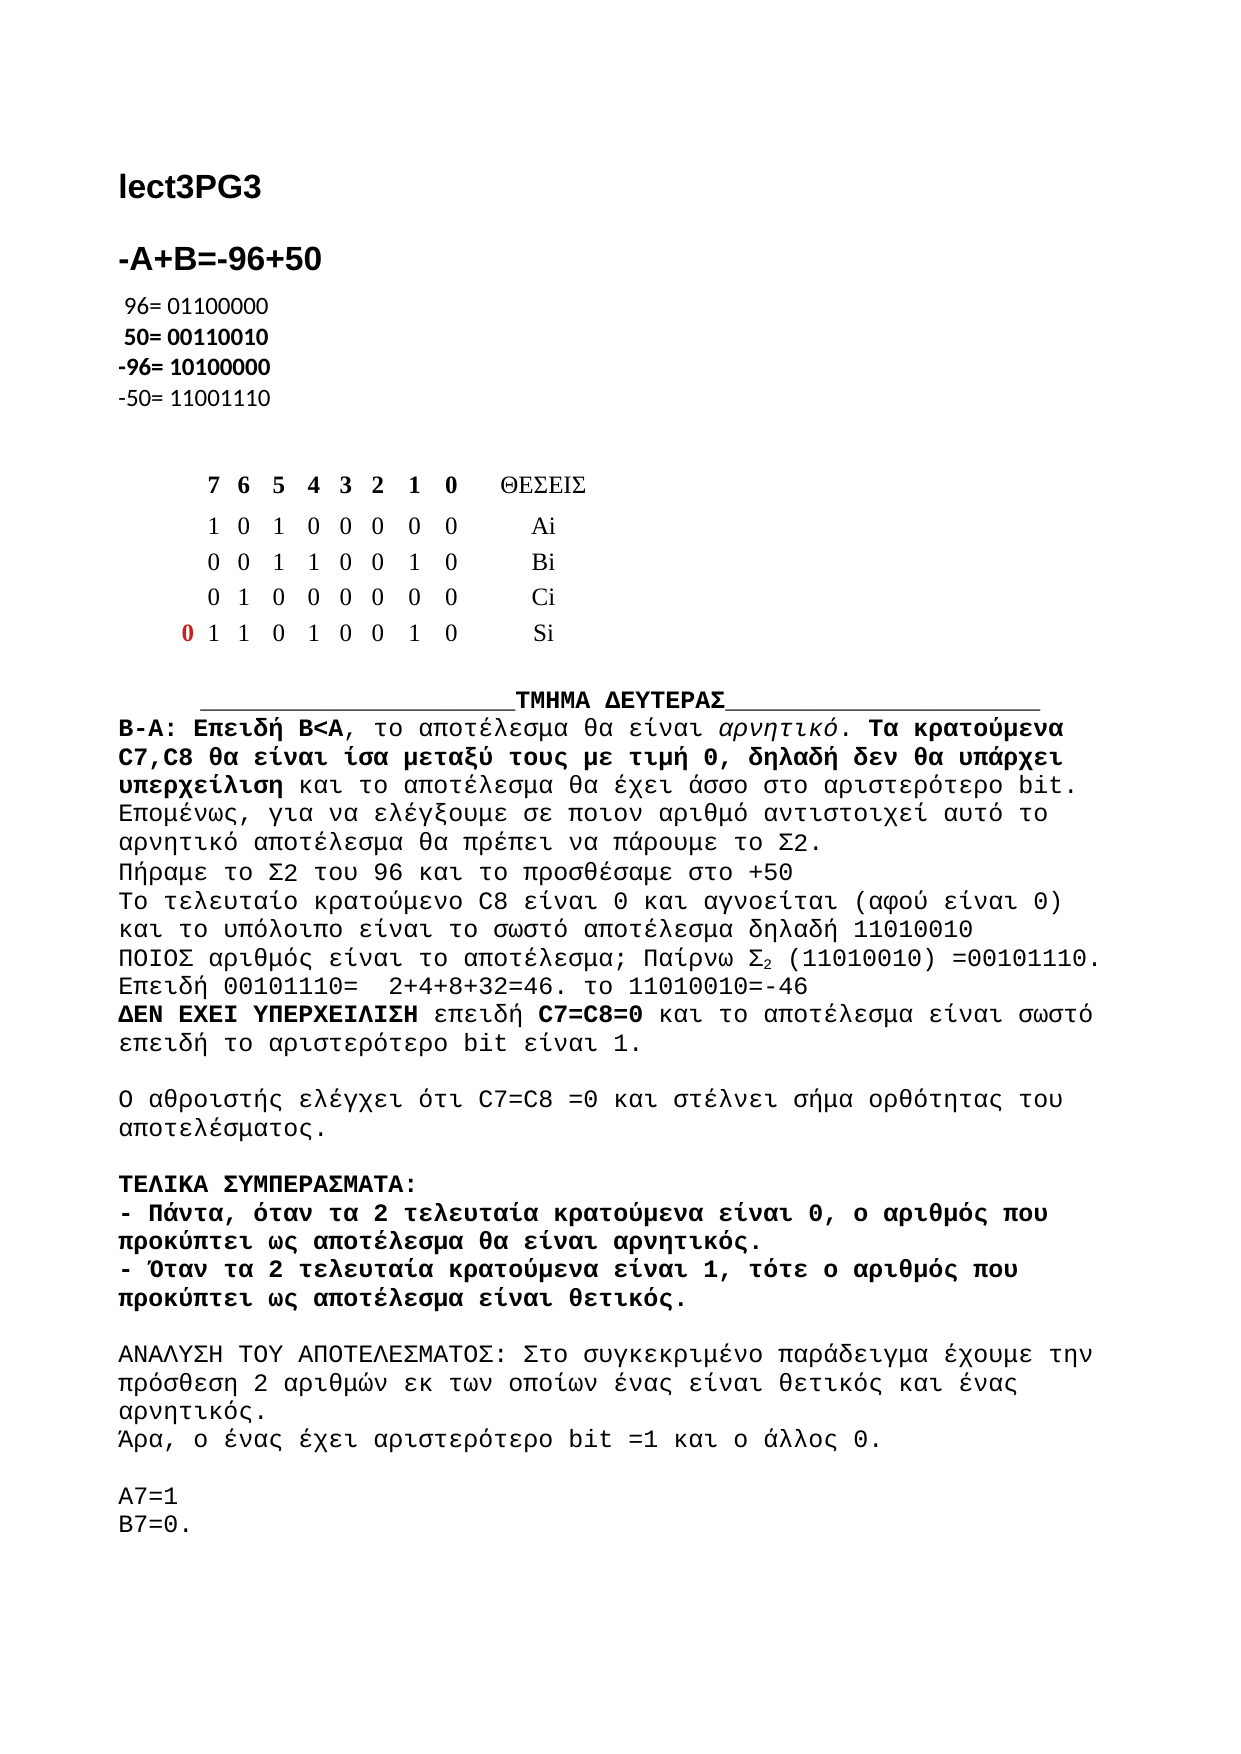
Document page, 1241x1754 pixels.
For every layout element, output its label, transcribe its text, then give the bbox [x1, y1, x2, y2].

text 96= 01100000 [118, 290, 1122, 321]
table_cell 1 [227, 582, 261, 618]
text ΠΟΙΟΣ αριθμός είναι το αποτέλεσμα; Παίρνω Σ2 (11010010) =00101110. [118, 945, 1122, 974]
table_cell 0 [331, 511, 360, 547]
table_cell 1 [296, 547, 331, 582]
table_cell 0 [434, 618, 468, 659]
table_cell 0 [360, 582, 395, 618]
table_cell 0 [175, 618, 201, 659]
table_header 4 [296, 470, 331, 511]
table_cell 0 [434, 582, 468, 618]
text ΑΝΑΛΥΣΗ ΤΟΥ ΑΠΟΤΕΛΕΣΜΑΤΟΣ: Στο συγκεκριμένο παράδειγμα έχουμε την πρόσθεση 2 αριθμών εκ των οποίων ένας είναι θετικός και ένας αρνητικός. [118, 1342, 1122, 1427]
table_cell 1 [296, 618, 331, 659]
table_cell 1 [261, 547, 296, 582]
table_cell 0 [434, 511, 468, 547]
subtitle -Α+Β=-96+50 [118, 239, 1122, 278]
table_cell [175, 582, 201, 618]
text - Πάντα, όταν τα 2 τελευταία κρατούμενα είναι 0, ο αριθμός που προκύπτει ως αποτέλεσμα θα είναι αρνητικός. [118, 1200, 1122, 1257]
table_cell 0 [261, 582, 296, 618]
table_cell Si [469, 618, 618, 659]
table_header 1 [395, 470, 434, 511]
table_cell 1 [201, 618, 227, 659]
table_header 6 [227, 470, 261, 511]
table_cell 1 [395, 618, 434, 659]
table_cell 0 [395, 582, 434, 618]
table_cell Bi [469, 547, 618, 582]
table_cell 0 [227, 511, 261, 547]
text ΔΕΝ ΕΧΕΙ ΥΠΕΡΧΕΙΛΙΣΗ επειδή C7=C8=0 και το αποτέλεσμα είναι σωστό επειδή το αριστερότερο bit είναι 1. [118, 1002, 1122, 1059]
text B-A: Επειδή Β<Α, το αποτέλεσμα θα είναι αρνητικό. Τα κρατούμενα C7,C8 θα είναι ίσα μεταξύ τους με τιμή 0, δηλαδή δεν θα υπάρχει υπερχείλιση και το αποτέλεσμα θα έχει άσσο στο αριστερότερο bit. Επομένως, για να ελέγξουμε σε ποιον αριθμό αντιστοιχεί αυτό το αρνητικό αποτέλεσμα θα πρέπει να πάρουμε το Σ2. [118, 716, 1122, 859]
text Ο αθροιστής ελέγχει ότι C7=C8 =0 και στέλνει σήμα ορθότητας του αποτελέσματος. [118, 1087, 1122, 1144]
text -96= 10100000 [118, 351, 1122, 382]
table_cell 0 [261, 618, 296, 659]
table_cell 0 [434, 547, 468, 582]
text Επειδή 00101110= 2+4+8+32=46. το 11010010=-46 [118, 974, 1122, 1002]
table_cell 0 [331, 582, 360, 618]
table_cell 1 [261, 511, 296, 547]
table_cell 1 [227, 618, 261, 659]
table_cell Ai [469, 511, 618, 547]
text -50= 11001110 [118, 382, 1122, 412]
table_cell 1 [395, 547, 434, 582]
text Β7=0. [118, 1512, 1122, 1540]
text ΤΕΛΙΚΑ ΣΥΜΠΕΡΑΣΜΑΤΑ: [118, 1172, 1122, 1200]
table_cell Ci [469, 582, 618, 618]
text Α7=1 [118, 1484, 1122, 1512]
table_header ΘΕΣΕΙΣ [469, 470, 618, 511]
table_header 7 [201, 470, 227, 511]
table_cell [175, 547, 201, 582]
table_cell 0 [360, 618, 395, 659]
table_header 3 [331, 470, 360, 511]
table_cell 0 [201, 582, 227, 618]
table_cell 1 [201, 511, 227, 547]
table_cell 0 [360, 511, 395, 547]
table_cell 0 [201, 547, 227, 582]
table_header 2 [360, 470, 395, 511]
table_cell 0 [331, 618, 360, 659]
text Πήραμε το Σ2 του 96 και το προσθέσαμε στο +50 [118, 859, 1122, 889]
text Το τελευταίο κρατούμενο C8 είναι 0 και αγνοείται (αφού είναι 0) και το υπόλοιπο είναι το σωστό αποτέλεσμα δηλαδή 11010010 [118, 889, 1122, 945]
table_cell [175, 511, 201, 547]
table_cell 0 [296, 582, 331, 618]
text - Όταν τα 2 τελευταία κρατούμενα είναι 1, τότε ο αριθμός που προκύπτει ως αποτέλεσμα είναι θετικός. [118, 1257, 1122, 1314]
table_header 0 [434, 470, 468, 511]
table_cell 0 [296, 511, 331, 547]
table_header 5 [261, 470, 296, 511]
table_cell 0 [331, 547, 360, 582]
text 50= 00110010 [118, 321, 1122, 351]
table_cell 0 [360, 547, 395, 582]
text _____________________ΤΜΗΜΑ ΔΕΥΤΕΡΑΣ_____________________ [118, 688, 1122, 716]
table_cell 0 [227, 547, 261, 582]
text Άρα, ο ένας έχει αριστερότερο bit =1 και ο άλλος 0. [118, 1427, 1122, 1455]
subtitle lect3PG3 [118, 167, 1122, 206]
table_header [175, 470, 201, 511]
table_cell 0 [395, 511, 434, 547]
